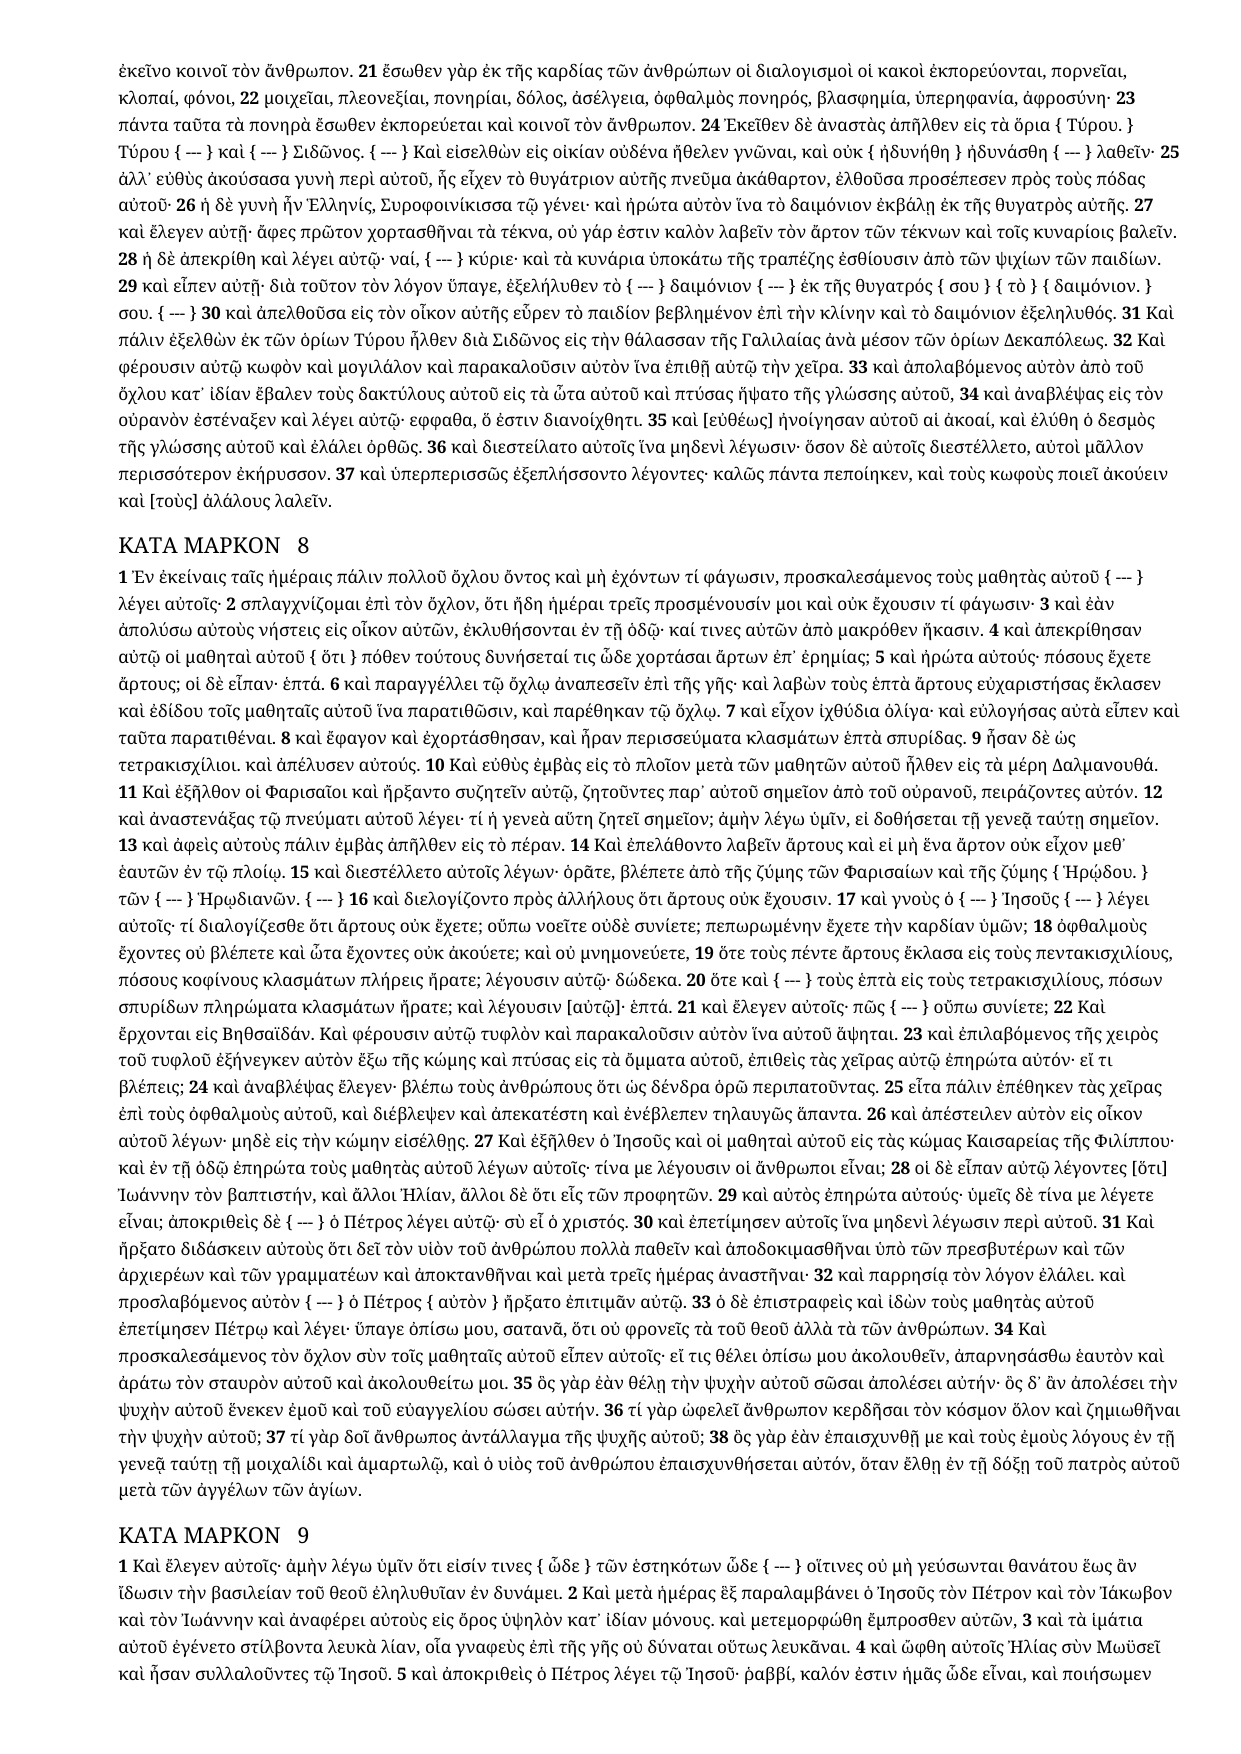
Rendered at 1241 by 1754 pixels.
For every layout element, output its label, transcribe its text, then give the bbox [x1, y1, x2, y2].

text 1 Ἐν ἐκείναις ταῖς ἡμέραις πάλιν πολλοῦ ὄχλου ὄντος καὶ μὴ ἐχόντων τί φάγωσιν, προσκαλεσάμενος τοὺς μαθητὰς αὐτοῦ { --- } λέγει αὐτοῖς· 2 σπλαγχνίζομαι ἐπὶ τὸν ὄχλον, ὅτι ἤδη ἡμέραι τρεῖς προσμένουσίν μοι καὶ οὐκ ἔχουσιν τί φάγωσιν· 3 καὶ ἐὰν ἀπολύσω αὐτοὺς νήστεις εἰς οἶκον αὐτῶν, ἐκλυθήσονται ἐν τῇ ὁδῷ· καί τινες αὐτῶν ἀπὸ μακρόθεν ἥκασιν. 4 καὶ ἀπεκρίθησαν αὐτῷ οἱ μαθηταὶ αὐτοῦ { ὅτι } πόθεν τούτους δυνήσεταί τις ὧδε χορτάσαι ἄρτων ἐπ᾽ ἐρημίας; 5 καὶ ἠρώτα αὐτούς· πόσους ἔχετε ἄρτους; οἱ δὲ εἶπαν· ἑπτά. 6 καὶ παραγγέλλει τῷ ὄχλῳ ἀναπεσεῖν ἐπὶ τῆς γῆς· καὶ λαβὼν τοὺς ἑπτὰ ἄρτους εὐχαριστήσας ἔκλασεν καὶ ἐδίδου τοῖς μαθηταῖς αὐτοῦ ἵνα παρατιθῶσιν, καὶ παρέθηκαν τῷ ὄχλῳ. 7 καὶ εἶχον ἰχθύδια ὀλίγα· καὶ εὐλογήσας αὐτὰ εἶπεν καὶ ταῦτα παρατιθέναι. 8 καὶ ἔφαγον καὶ ἐχορτάσθησαν, καὶ ἦραν περισσεύματα κλασμάτων ἑπτὰ σπυρίδας. 9 ἦσαν δὲ ὡς τετρακισχίλιοι. καὶ ἀπέλυσεν αὐτούς. 10 Καὶ εὐθὺς ἐμβὰς εἰς τὸ πλοῖον μετὰ τῶν μαθητῶν αὐτοῦ ἦλθεν εἰς τὰ μέρη Δαλμανουθά. 11 Καὶ ἐξῆλθον οἱ Φαρισαῖοι καὶ ἤρξαντο συζητεῖν αὐτῷ, ζητοῦντες παρ᾽ αὐτοῦ σημεῖον ἀπὸ τοῦ οὐρανοῦ, πειράζοντες αὐτόν. 12 καὶ ἀναστενάξας τῷ πνεύματι αὐτοῦ λέγει· τί ἡ γενεὰ αὕτη ζητεῖ σημεῖον; ἀμὴν λέγω ὑμῖν, εἰ δοθήσεται τῇ γενεᾷ ταύτῃ σημεῖον. 13 καὶ ἀφεὶς αὐτοὺς πάλιν ἐμβὰς ἀπῆλθεν εἰς τὸ πέραν. 14 Καὶ ἐπελάθοντο λαβεῖν ἄρτους καὶ εἰ μὴ ἕνα ἄρτον οὐκ εἶχον μεθ᾽ ἑαυτῶν ἐν τῷ πλοίῳ. 15 καὶ διεστέλλετο αὐτοῖς λέγων· ὁρᾶτε, βλέπετε ἀπὸ τῆς ζύμης τῶν Φαρισαίων καὶ τῆς ζύμης { Ἡρῴδου. } τῶν { --- } Ἡρῳδιανῶν. { --- } 16 καὶ διελογίζοντο πρὸς ἀλλήλους ὅτι ἄρτους οὐκ ἔχουσιν. 17 καὶ γνοὺς ὁ { --- } Ἰησοῦς { --- } λέγει αὐτοῖς· τί διαλογίζεσθε ὅτι ἄρτους οὐκ ἔχετε; οὔπω νοεῖτε οὐδὲ συνίετε; πεπωρωμένην ἔχετε τὴν καρδίαν ὑμῶν; 18 ὀφθαλμοὺς ἔχοντες οὐ βλέπετε καὶ ὦτα ἔχοντες οὐκ ἀκούετε; καὶ οὐ μνημονεύετε, 19 ὅτε τοὺς πέντε ἄρτους ἔκλασα εἰς τοὺς πεντακισχιλίους, πόσους κοφίνους κλασμάτων πλήρεις ἤρατε; λέγουσιν αὐτῷ· δώδεκα. 20 ὅτε καὶ { --- } τοὺς ἑπτὰ εἰς τοὺς τετρακισχιλίους, πόσων σπυρίδων πληρώματα κλασμάτων ἤρατε; καὶ λέγουσιν [αὐτῷ]· ἑπτά. 21 καὶ ἔλεγεν αὐτοῖς· πῶς { --- } οὔπω συνίετε; 22 Καὶ ἔρχονται εἰς Βηθσαϊδάν. Καὶ φέρουσιν αὐτῷ τυφλὸν καὶ παρακαλοῦσιν αὐτὸν ἵνα αὐτοῦ ἅψηται. 23 καὶ ἐπιλαβόμενος τῆς χειρὸς τοῦ τυφλοῦ ἐξήνεγκεν αὐτὸν ἔξω τῆς κώμης καὶ πτύσας εἰς τὰ ὄμματα αὐτοῦ, ἐπιθεὶς τὰς χεῖρας αὐτῷ ἐπηρώτα αὐτόν· εἴ τι βλέπεις; 24 καὶ ἀναβλέψας ἔλεγεν· βλέπω τοὺς ἀνθρώπους ὅτι ὡς δένδρα ὁρῶ περιπατοῦντας. 25 εἶτα πάλιν ἐπέθηκεν τὰς χεῖρας ἐπὶ τοὺς ὀφθαλμοὺς αὐτοῦ, καὶ διέβλεψεν καὶ ἀπεκατέστη καὶ ἐνέβλεπεν τηλαυγῶς ἅπαντα. 26 καὶ ἀπέστειλεν αὐτὸν εἰς οἶκον αὐτοῦ λέγων· μηδὲ εἰς τὴν κώμην εἰσέλθῃς. 27 Καὶ ἐξῆλθεν ὁ Ἰησοῦς καὶ οἱ μαθηταὶ αὐτοῦ εἰς τὰς κώμας Καισαρείας τῆς Φιλίππου· καὶ ἐν τῇ ὁδῷ ἐπηρώτα τοὺς μαθητὰς αὐτοῦ λέγων αὐτοῖς· τίνα με λέγουσιν οἱ ἄνθρωποι εἶναι; 28 οἱ δὲ εἶπαν αὐτῷ λέγοντες [ὅτι] Ἰωάννην τὸν βαπτιστήν, καὶ ἄλλοι Ἠλίαν, ἄλλοι δὲ ὅτι εἷς τῶν προφητῶν. 29 καὶ αὐτὸς ἐπηρώτα αὐτούς· ὑμεῖς δὲ τίνα με λέγετε εἶναι; ἀποκριθεὶς δὲ { --- } ὁ Πέτρος λέγει αὐτῷ· σὺ εἶ ὁ χριστός. 30 καὶ ἐπετίμησεν αὐτοῖς ἵνα μηδενὶ λέγωσιν περὶ αὐτοῦ. 31 Καὶ ἤρξατο διδάσκειν αὐτοὺς ὅτι δεῖ τὸν υἱὸν τοῦ ἀνθρώπου πολλὰ παθεῖν καὶ ἀποδοκιμασθῆναι ὑπὸ τῶν πρεσβυτέρων καὶ τῶν ἀρχιερέων καὶ τῶν γραμματέων καὶ ἀποκτανθῆναι καὶ μετὰ τρεῖς ἡμέρας ἀναστῆναι· 32 καὶ παρρησίᾳ τὸν λόγον ἐλάλει. καὶ προσλαβόμενος αὐτὸν { --- } ὁ Πέτρος { αὐτὸν } ἤρξατο ἐπιτιμᾶν αὐτῷ. 33 ὁ δὲ ἐπιστραφεὶς καὶ ἰδὼν τοὺς μαθητὰς αὐτοῦ ἐπετίμησεν Πέτρῳ καὶ λέγει· ὕπαγε ὀπίσω μου, σατανᾶ, ὅτι οὐ φρονεῖς τὰ τοῦ θεοῦ ἀλλὰ τὰ τῶν ἀνθρώπων. 34 Καὶ προσκαλεσάμενος τὸν ὄχλον σὺν τοῖς μαθηταῖς αὐτοῦ εἶπεν αὐτοῖς· εἴ τις θέλει ὀπίσω μου ἀκολουθεῖν, ἀπαρνησάσθω ἑαυτὸν καὶ ἀράτω τὸν σταυρὸν αὐτοῦ καὶ ἀκολουθείτω μοι. 35 ὃς γὰρ ἐὰν θέλῃ τὴν ψυχὴν αὐτοῦ σῶσαι ἀπολέσει αὐτήν· ὃς δ᾽ ἂν ἀπολέσει τὴν ψυχὴν αὐτοῦ ἕνεκεν ἐμοῦ καὶ τοῦ εὐαγγελίου σώσει αὐτήν. 36 τί γὰρ ὠφελεῖ ἄνθρωπον κερδῆσαι τὸν κόσμον ὅλον καὶ ζημιωθῆναι τὴν ψυχὴν αὐτοῦ; 37 τί γὰρ δοῖ ἄνθρωπος ἀντάλλαγμα τῆς ψυχῆς αὐτοῦ; 38 ὃς γὰρ ἐὰν ἐπαισχυνθῇ με καὶ τοὺς ἐμοὺς λόγους ἐν τῇ γενεᾷ ταύτῃ τῇ μοιχαλίδι καὶ ἁμαρτωλῷ, καὶ ὁ υἱὸς τοῦ ἀνθρώπου ἐπαισχυνθήσεται αὐτόν, ὅταν ἔλθῃ ἐν τῇ δόξῃ τοῦ πατρὸς αὐτοῦ μετὰ τῶν ἀγγέλων τῶν ἁγίων. [118, 565, 1181, 1502]
text ΚΑΤΑ ΜΑΡΚΟΝ 8 [118, 531, 1181, 560]
text ΚΑΤΑ ΜΑΡΚΟΝ 9 [118, 1520, 1181, 1550]
text ἐκεῖνο κοινοῖ τὸν ἄνθρωπον. 21 ἔσωθεν γὰρ ἐκ τῆς καρδίας τῶν ἀνθρώπων οἱ διαλογισμοὶ οἱ κακοὶ ἐκπορεύονται, πορνεῖαι, κλοπαί, φόνοι, 22 μοιχεῖαι, πλεονεξίαι, πονηρίαι, δόλος, ἀσέλγεια, ὀφθαλμὸς πονηρός, βλασφημία, ὑπερηφανία, ἀφροσύνη· 23 πάντα ταῦτα τὰ πονηρὰ ἔσωθεν ἐκπορεύεται καὶ κοινοῖ τὸν ἄνθρωπον. 24 Ἐκεῖθεν δὲ ἀναστὰς ἀπῆλθεν εἰς τὰ ὅρια { Τύρου. } Τύρου { --- } καὶ { --- } Σιδῶνος. { --- } Καὶ εἰσελθὼν εἰς οἰκίαν οὐδένα ἤθελεν γνῶναι, καὶ οὐκ { ἠδυνήθη } ἠδυνάσθη { --- } λαθεῖν· 25 ἀλλ᾽ εὐθὺς ἀκούσασα γυνὴ περὶ αὐτοῦ, ἧς εἶχεν τὸ θυγάτριον αὐτῆς πνεῦμα ἀκάθαρτον, ἐλθοῦσα προσέπεσεν πρὸς τοὺς πόδας αὐτοῦ· 26 ἡ δὲ γυνὴ ἦν Ἑλληνίς, Συροφοινίκισσα τῷ γένει· καὶ ἠρώτα αὐτὸν ἵνα τὸ δαιμόνιον ἐκβάλῃ ἐκ τῆς θυγατρὸς αὐτῆς. 27 καὶ ἔλεγεν αὐτῇ· ἄφες πρῶτον χορτασθῆναι τὰ τέκνα, οὐ γάρ ἐστιν καλὸν λαβεῖν τὸν ἄρτον τῶν τέκνων καὶ τοῖς κυναρίοις βαλεῖν. 28 ἡ δὲ ἀπεκρίθη καὶ λέγει αὐτῷ· ναί, { --- } κύριε· καὶ τὰ κυνάρια ὑποκάτω τῆς τραπέζης ἐσθίουσιν ἀπὸ τῶν ψιχίων τῶν παιδίων. 29 καὶ εἶπεν αὐτῇ· διὰ τοῦτον τὸν λόγον ὕπαγε, ἐξελήλυθεν τὸ { --- } δαιμόνιον { --- } ἐκ τῆς θυγατρός { σου } { τὸ } { δαιμόνιον. } σου. { --- } 30 καὶ ἀπελθοῦσα εἰς τὸν οἶκον αὐτῆς εὗρεν τὸ παιδίον βεβλημένον ἐπὶ τὴν κλίνην καὶ τὸ δαιμόνιον ἐξεληλυθός. 31 Καὶ πάλιν ἐξελθὼν ἐκ τῶν ὁρίων Τύρου ἦλθεν διὰ Σιδῶνος εἰς τὴν θάλασσαν τῆς Γαλιλαίας ἀνὰ μέσον τῶν ὁρίων Δεκαπόλεως. 32 Καὶ φέρουσιν αὐτῷ κωφὸν καὶ μογιλάλον καὶ παρακαλοῦσιν αὐτὸν ἵνα ἐπιθῇ αὐτῷ τὴν χεῖρα. 33 καὶ ἀπολαβόμενος αὐτὸν ἀπὸ τοῦ ὄχλου κατ᾽ ἰδίαν ἔβαλεν τοὺς δακτύλους αὐτοῦ εἰς τὰ ὦτα αὐτοῦ καὶ πτύσας ἥψατο τῆς γλώσσης αὐτοῦ, 34 καὶ ἀναβλέψας εἰς τὸν οὐρανὸν ἐστέναξεν καὶ λέγει αὐτῷ· εφφαθα, ὅ ἐστιν διανοίχθητι. 35 καὶ [εὐθέως] ἠνοίγησαν αὐτοῦ αἱ ἀκοαί, καὶ ἐλύθη ὁ δεσμὸς τῆς γλώσσης αὐτοῦ καὶ ἐλάλει ὀρθῶς. 36 καὶ διεστείλατο αὐτοῖς ἵνα μηδενὶ λέγωσιν· ὅσον δὲ αὐτοῖς διεστέλλετο, αὐτοὶ μᾶλλον περισσότερον ἐκήρυσσον. 37 καὶ ὑπερπερισσῶς ἐξεπλήσσοντο λέγοντες· καλῶς πάντα πεποίηκεν, καὶ τοὺς κωφοὺς ποιεῖ ἀκούειν καὶ [τοὺς] ἀλάλους λαλεῖν. [118, 59, 1181, 512]
text 1 Καὶ ἔλεγεν αὐτοῖς· ἀμὴν λέγω ὑμῖν ὅτι εἰσίν τινες { ὧδε } τῶν ἑστηκότων ὧδε { --- } οἵτινες οὐ μὴ γεύσωνται θανάτου ἕως ἂν ἴδωσιν τὴν βασιλείαν τοῦ θεοῦ ἐληλυθυῖαν ἐν δυνάμει. 2 Καὶ μετὰ ἡμέρας ἓξ παραλαμβάνει ὁ Ἰησοῦς τὸν Πέτρον καὶ τὸν Ἰάκωβον καὶ τὸν Ἰωάννην καὶ ἀναφέρει αὐτοὺς εἰς ὄρος ὑψηλὸν κατ᾽ ἰδίαν μόνους. καὶ μετεμορφώθη ἔμπροσθεν αὐτῶν, 3 καὶ τὰ ἱμάτια αὐτοῦ ἐγένετο στίλβοντα λευκὰ λίαν, οἷα γναφεὺς ἐπὶ τῆς γῆς οὐ δύναται οὕτως λευκᾶναι. 4 καὶ ὤφθη αὐτοῖς Ἠλίας σὺν Μωϋσεῖ καὶ ἦσαν συλλαλοῦντες τῷ Ἰησοῦ. 5 καὶ ἀποκριθεὶς ὁ Πέτρος λέγει τῷ Ἰησοῦ· ῥαββί, καλόν ἐστιν ἡμᾶς ὧδε εἶναι, καὶ ποιήσωμεν [118, 1554, 1181, 1685]
